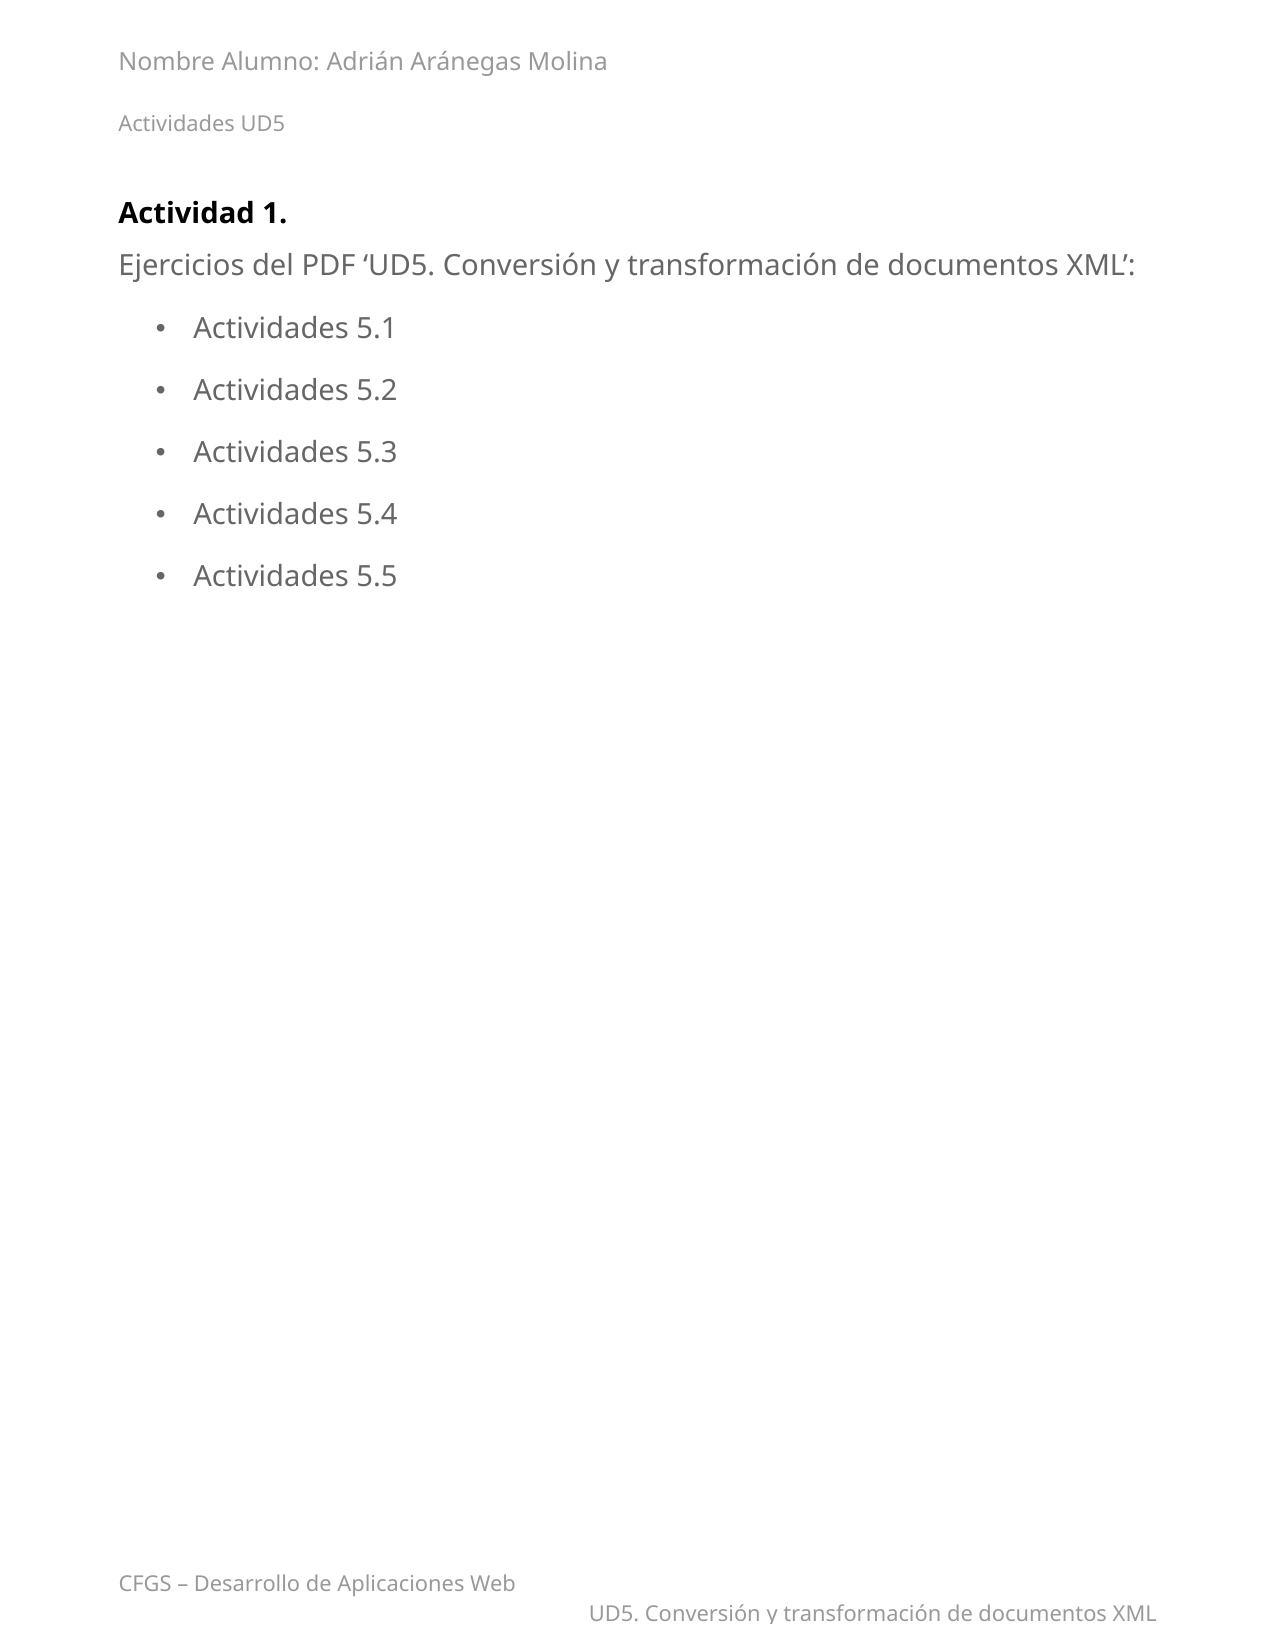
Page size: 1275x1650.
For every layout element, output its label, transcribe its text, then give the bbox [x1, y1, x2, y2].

list Actividades 5.5 [156, 556, 1157, 595]
text Ejercicios del PDF ‘UD5. Conversión y transformación de documentos XML’: [118, 245, 1157, 284]
list Actividades 5.3 [156, 431, 1157, 471]
list Actividades 5.2 [156, 369, 1157, 409]
list Actividades 5.4 [156, 493, 1157, 533]
subtitle Actividad 1. [118, 192, 1157, 232]
list Actividades 5.1 [156, 307, 1157, 347]
